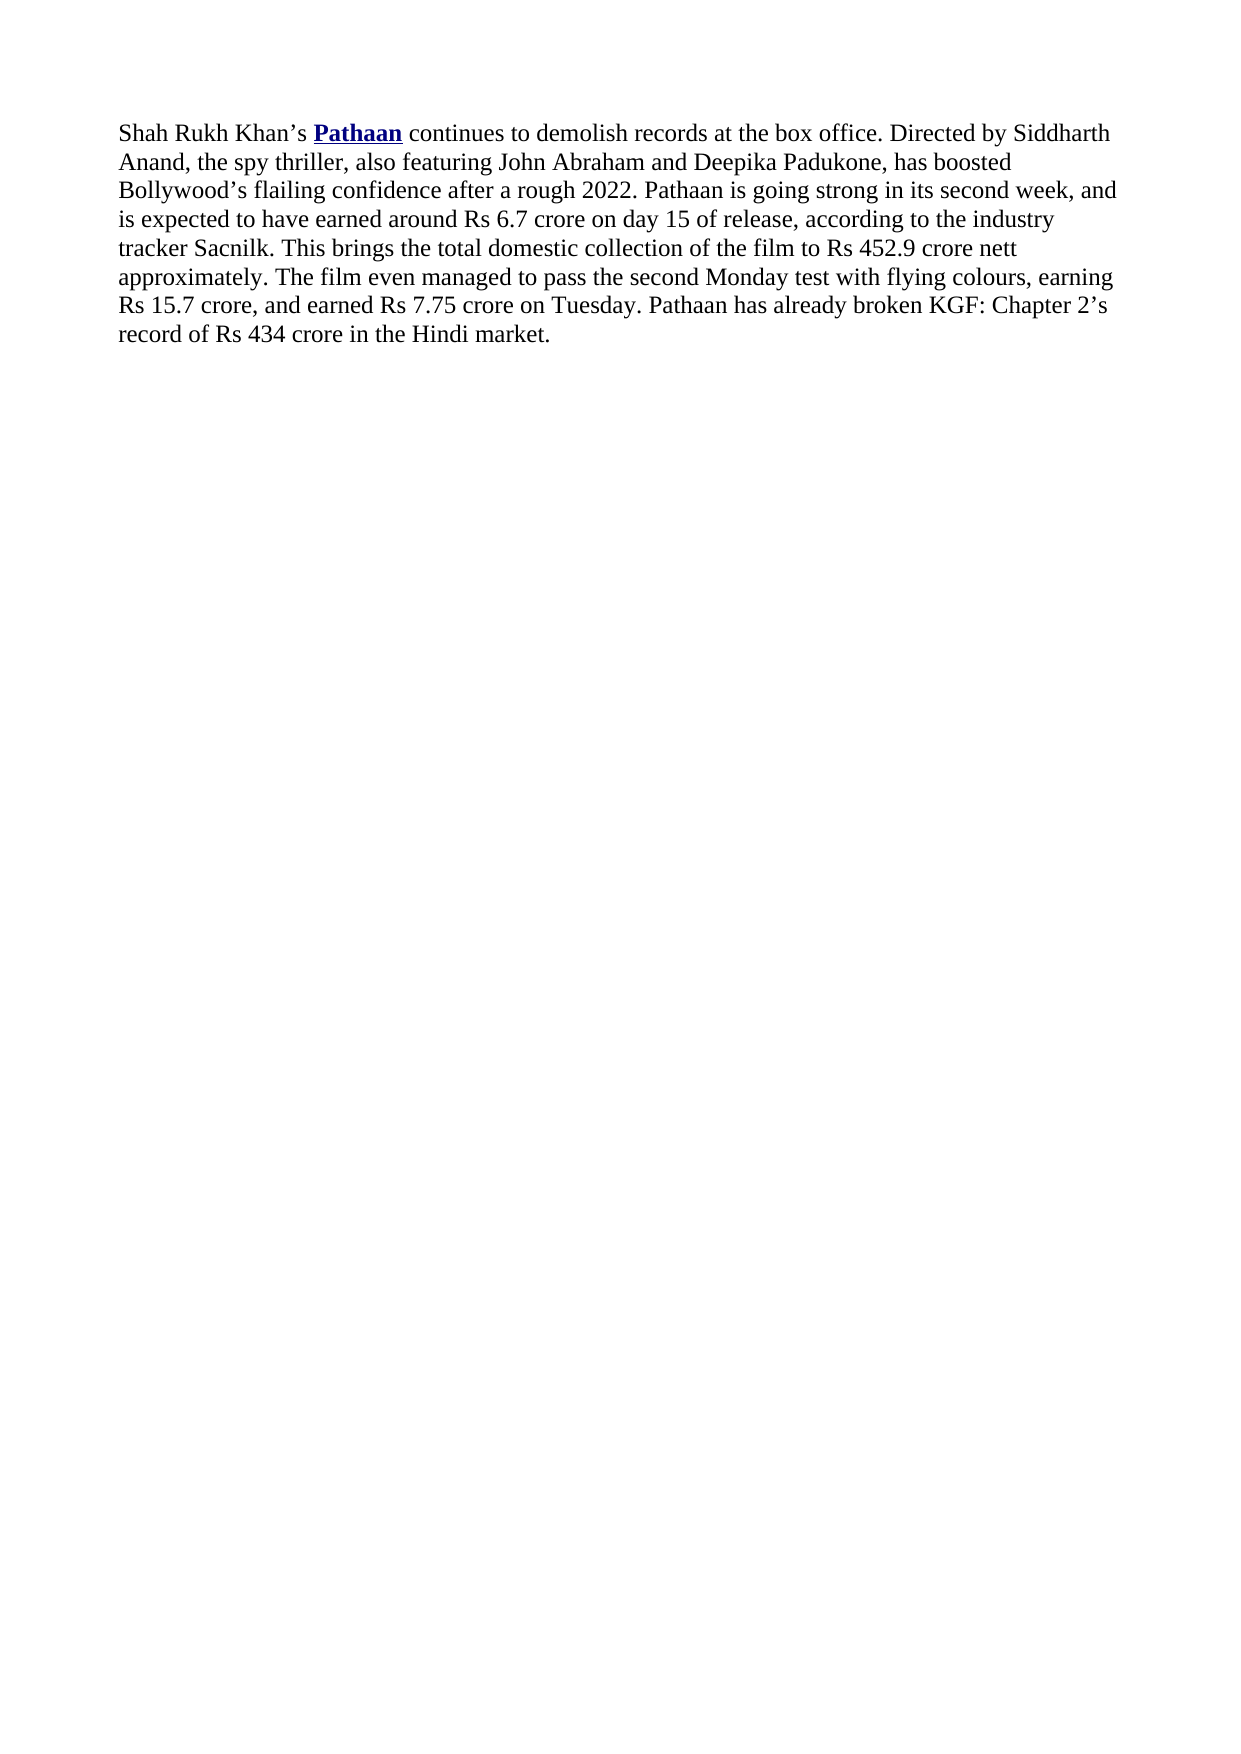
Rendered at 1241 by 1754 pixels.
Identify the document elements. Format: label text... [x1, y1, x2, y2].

text Shah Rukh Khan’s Pathaan continues to demolish records at the box office. Directed by Siddharth Anand, the spy thriller, also featuring John Abraham and Deepika Padukone, has boosted Bollywood’s flailing confidence after a rough 2022. Pathaan is going strong in its second week, and is expected to have earned around Rs 6.7 crore on day 15 of release, according to the industry tracker Sacnilk. This brings the total domestic collection of the film to Rs 452.9 crore nett approximately. The film even managed to pass the second Monday test with flying colours, earning Rs 15.7 crore, and earned Rs 7.75 crore on Tuesday. Pathaan has already broken KGF: Chapter 2’s record of Rs 434 crore in the Hindi market. [118, 118, 1122, 348]
